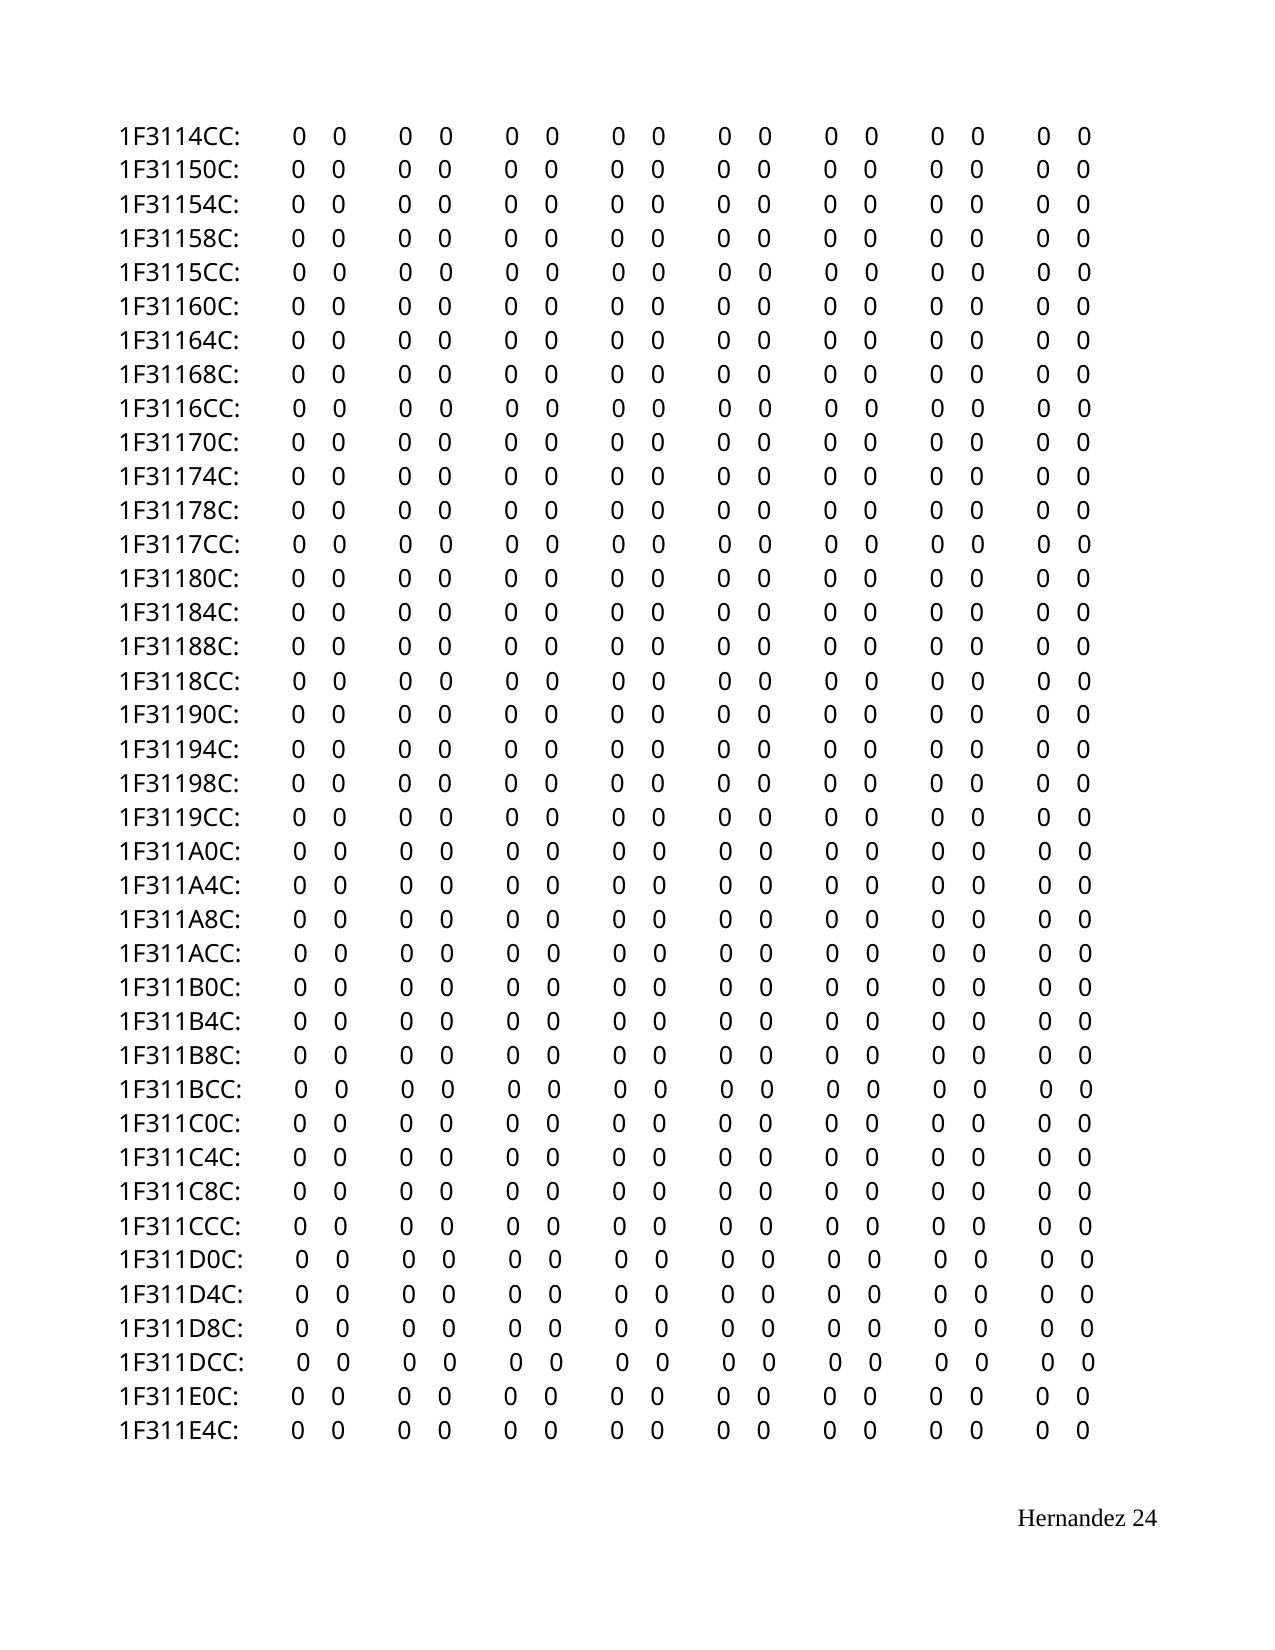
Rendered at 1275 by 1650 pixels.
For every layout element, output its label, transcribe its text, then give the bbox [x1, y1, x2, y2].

text 1F311C8C: 0 0 0 0 0 0 0 0 0 0 0 0 0 0 0 0 [118, 1174, 1157, 1208]
text 1F31198C: 0 0 0 0 0 0 0 0 0 0 0 0 0 0 0 0 [118, 765, 1157, 799]
text 1F3114CC: 0 0 0 0 0 0 0 0 0 0 0 0 0 0 0 0 [118, 118, 1157, 152]
text 1F311E4C: 0 0 0 0 0 0 0 0 0 0 0 0 0 0 0 0 [118, 1412, 1157, 1447]
text 1F31170C: 0 0 0 0 0 0 0 0 0 0 0 0 0 0 0 0 [118, 425, 1157, 459]
text 1F311A0C: 0 0 0 0 0 0 0 0 0 0 0 0 0 0 0 0 [118, 833, 1157, 867]
text 1F31154C: 0 0 0 0 0 0 0 0 0 0 0 0 0 0 0 0 [118, 186, 1157, 220]
text 1F3116CC: 0 0 0 0 0 0 0 0 0 0 0 0 0 0 0 0 [118, 391, 1157, 425]
text 1F311D0C: 0 0 0 0 0 0 0 0 0 0 0 0 0 0 0 0 [118, 1242, 1157, 1276]
text 1F31168C: 0 0 0 0 0 0 0 0 0 0 0 0 0 0 0 0 [118, 357, 1157, 391]
text 1F31150C: 0 0 0 0 0 0 0 0 0 0 0 0 0 0 0 0 [118, 152, 1157, 186]
text 1F3118CC: 0 0 0 0 0 0 0 0 0 0 0 0 0 0 0 0 [118, 663, 1157, 697]
text 1F311E0C: 0 0 0 0 0 0 0 0 0 0 0 0 0 0 0 0 [118, 1378, 1157, 1412]
text 1F311D8C: 0 0 0 0 0 0 0 0 0 0 0 0 0 0 0 0 [118, 1310, 1157, 1344]
text 1F311BCC: 0 0 0 0 0 0 0 0 0 0 0 0 0 0 0 0 [118, 1072, 1157, 1106]
text 1F31178C: 0 0 0 0 0 0 0 0 0 0 0 0 0 0 0 0 [118, 493, 1157, 527]
text 1F31160C: 0 0 0 0 0 0 0 0 0 0 0 0 0 0 0 0 [118, 288, 1157, 322]
text 1F311CCC: 0 0 0 0 0 0 0 0 0 0 0 0 0 0 0 0 [118, 1208, 1157, 1242]
text 1F31194C: 0 0 0 0 0 0 0 0 0 0 0 0 0 0 0 0 [118, 731, 1157, 765]
text 1F311A4C: 0 0 0 0 0 0 0 0 0 0 0 0 0 0 0 0 [118, 867, 1157, 902]
text 1F31190C: 0 0 0 0 0 0 0 0 0 0 0 0 0 0 0 0 [118, 697, 1157, 731]
text 1F311C4C: 0 0 0 0 0 0 0 0 0 0 0 0 0 0 0 0 [118, 1140, 1157, 1174]
text 1F31164C: 0 0 0 0 0 0 0 0 0 0 0 0 0 0 0 0 [118, 322, 1157, 357]
text 1F311C0C: 0 0 0 0 0 0 0 0 0 0 0 0 0 0 0 0 [118, 1106, 1157, 1140]
text 1F311B8C: 0 0 0 0 0 0 0 0 0 0 0 0 0 0 0 0 [118, 1038, 1157, 1072]
text 1F3119CC: 0 0 0 0 0 0 0 0 0 0 0 0 0 0 0 0 [118, 799, 1157, 833]
text 1F311ACC: 0 0 0 0 0 0 0 0 0 0 0 0 0 0 0 0 [118, 936, 1157, 970]
text 1F311DCC: 0 0 0 0 0 0 0 0 0 0 0 0 0 0 0 0 [118, 1344, 1157, 1378]
text 1F3115CC: 0 0 0 0 0 0 0 0 0 0 0 0 0 0 0 0 [118, 254, 1157, 288]
text 1F31180C: 0 0 0 0 0 0 0 0 0 0 0 0 0 0 0 0 [118, 561, 1157, 595]
text 1F31158C: 0 0 0 0 0 0 0 0 0 0 0 0 0 0 0 0 [118, 220, 1157, 254]
text 1F311B4C: 0 0 0 0 0 0 0 0 0 0 0 0 0 0 0 0 [118, 1004, 1157, 1038]
text 1F311B0C: 0 0 0 0 0 0 0 0 0 0 0 0 0 0 0 0 [118, 970, 1157, 1004]
text 1F31184C: 0 0 0 0 0 0 0 0 0 0 0 0 0 0 0 0 [118, 595, 1157, 629]
text 1F311D4C: 0 0 0 0 0 0 0 0 0 0 0 0 0 0 0 0 [118, 1276, 1157, 1310]
text 1F311A8C: 0 0 0 0 0 0 0 0 0 0 0 0 0 0 0 0 [118, 902, 1157, 936]
text 1F31188C: 0 0 0 0 0 0 0 0 0 0 0 0 0 0 0 0 [118, 629, 1157, 663]
text 1F3117CC: 0 0 0 0 0 0 0 0 0 0 0 0 0 0 0 0 [118, 527, 1157, 561]
text 1F31174C: 0 0 0 0 0 0 0 0 0 0 0 0 0 0 0 0 [118, 459, 1157, 493]
